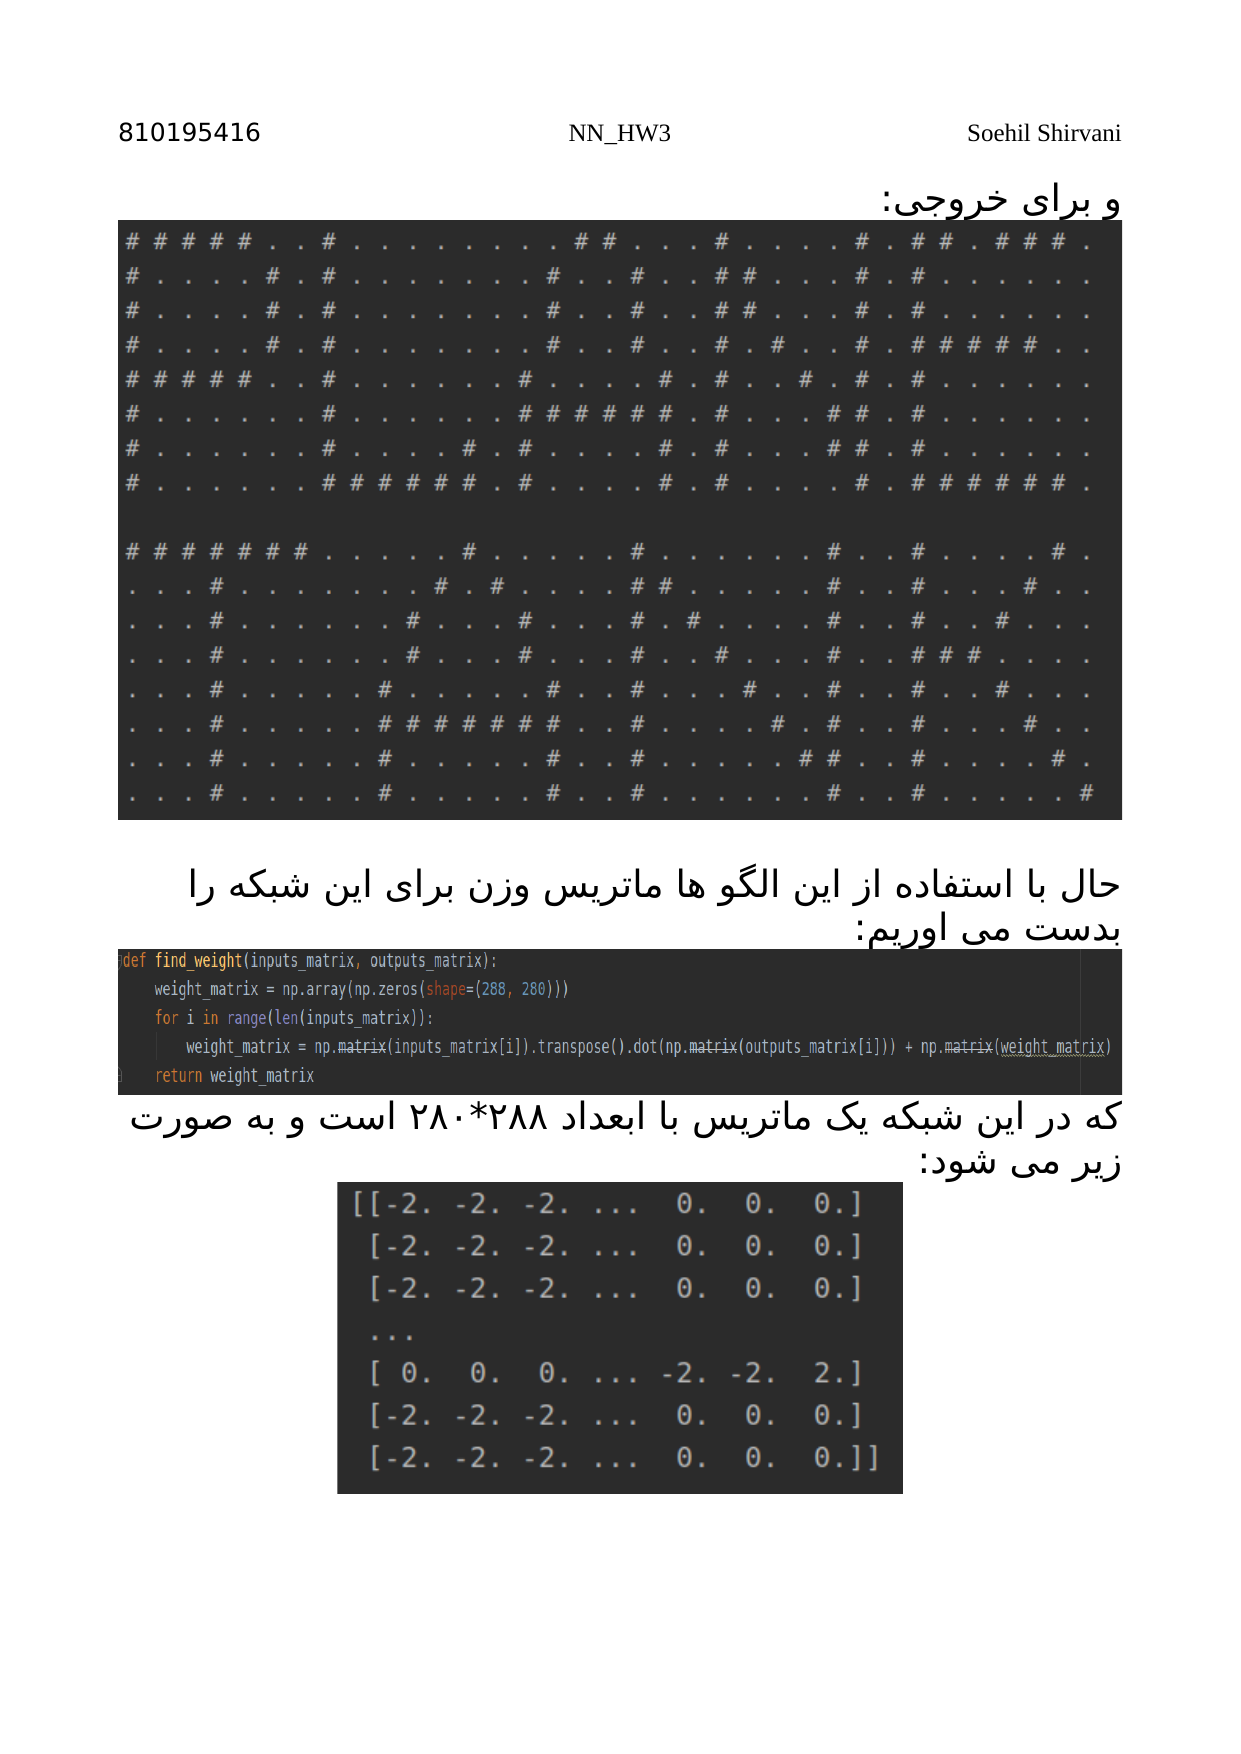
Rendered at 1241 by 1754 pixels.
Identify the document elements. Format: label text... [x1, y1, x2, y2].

picture [337, 1182, 903, 1494]
picture [118, 220, 1123, 820]
picture [118, 949, 1123, 1095]
text حال با استفاده از این الگو ها ماتریس وزن برای این شبکه را بدست می اوریم: [118, 862, 1122, 949]
text که در این شبکه یک ماتریس با ابعداد ۲۸۸*۲۸۰ است و به صورت زیر می شود: [118, 1095, 1122, 1182]
text و برای خروجی: [118, 177, 1122, 220]
